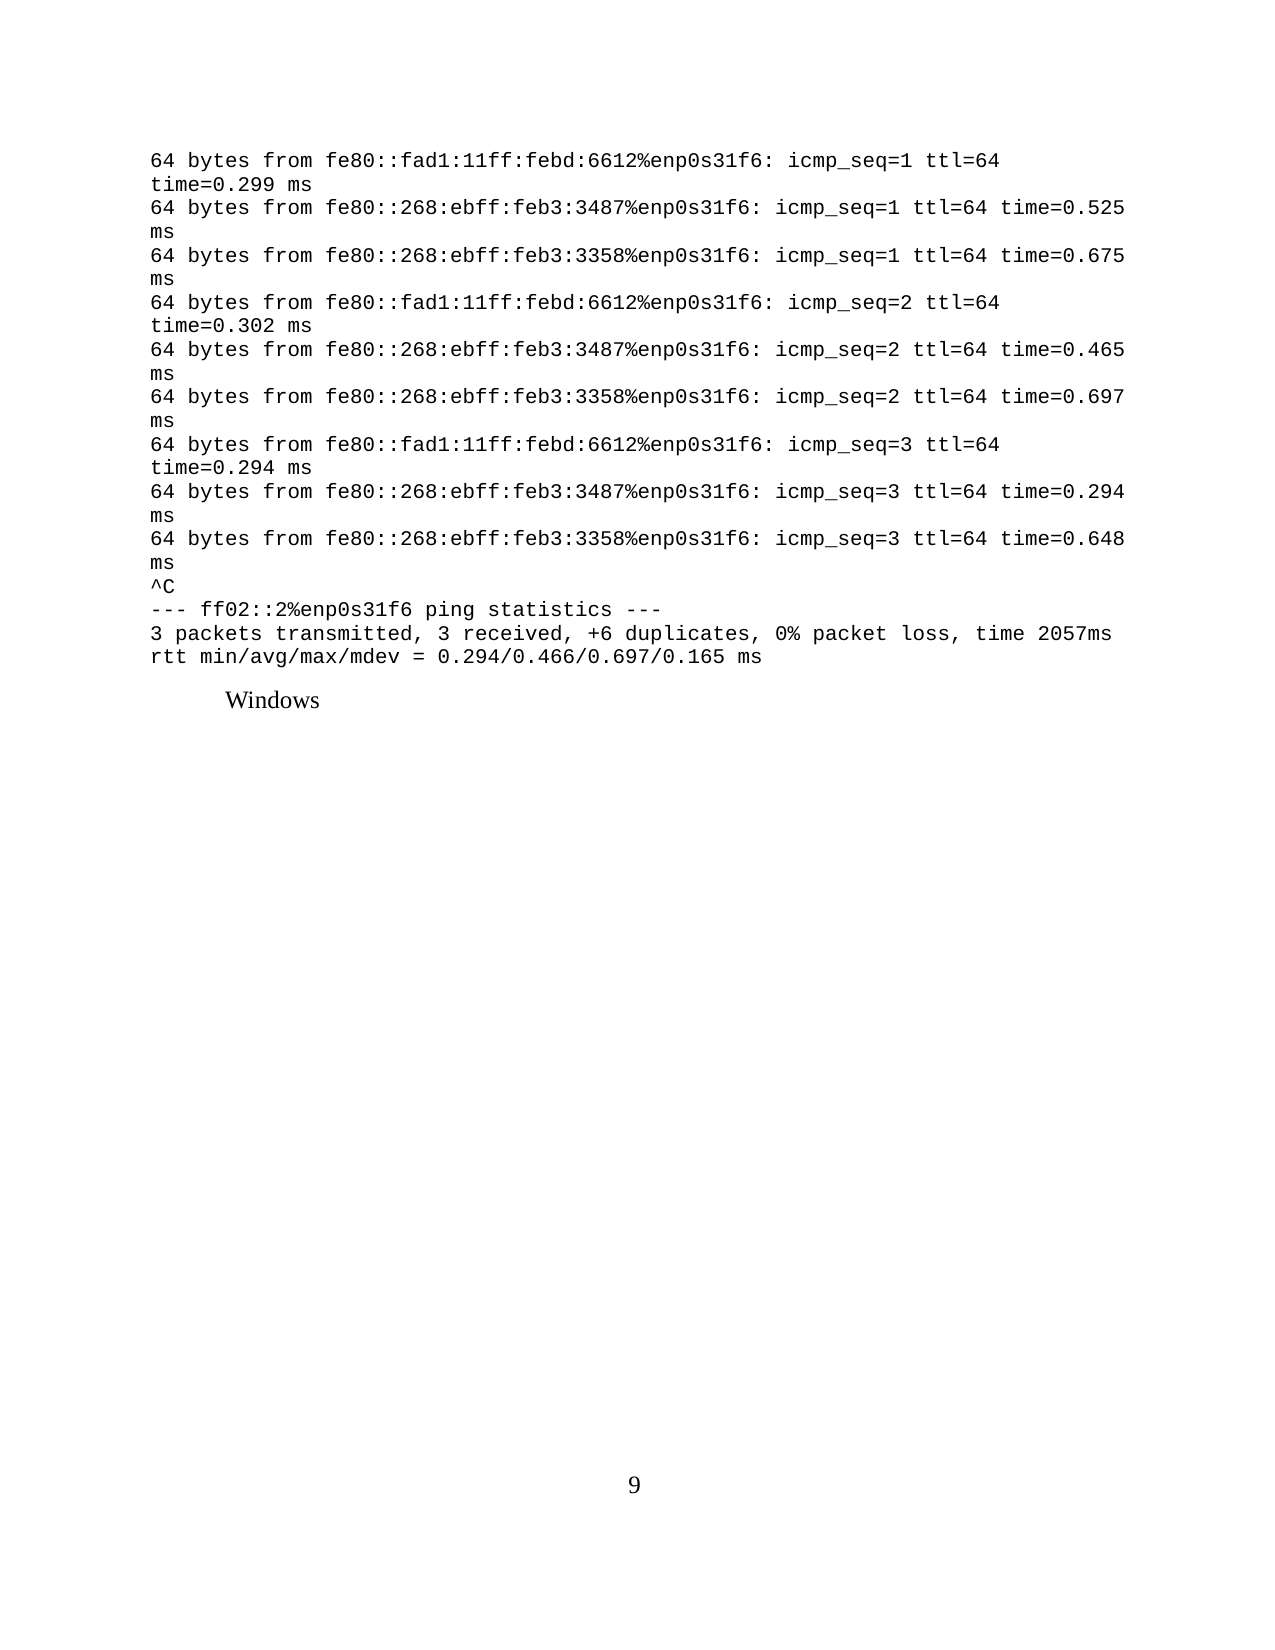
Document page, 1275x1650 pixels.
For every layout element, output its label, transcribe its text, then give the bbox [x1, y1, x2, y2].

text 64 bytes from fe80::fad1:11ff:febd:6612%enp0s31f6: icmp_seq=2 ttl=64 time=0.302 ms [150, 292, 1125, 339]
text 64 bytes from fe80::268:ebff:feb3:3487%enp0s31f6: icmp_seq=1 ttl=64 time=0.525 ms [150, 197, 1125, 244]
text --- ff02::2%enp0s31f6 ping statistics --- [150, 599, 1125, 623]
text Windows [225, 685, 1125, 714]
text 64 bytes from fe80::fad1:11ff:febd:6612%enp0s31f6: icmp_seq=1 ttl=64 time=0.299 ms [150, 150, 1125, 197]
text 64 bytes from fe80::268:ebff:feb3:3487%enp0s31f6: icmp_seq=3 ttl=64 time=0.294 ms [150, 481, 1125, 528]
text rtt min/avg/max/mdev = 0.294/0.466/0.697/0.165 ms [150, 647, 1125, 670]
text 64 bytes from fe80::fad1:11ff:febd:6612%enp0s31f6: icmp_seq=3 ttl=64 time=0.294 ms [150, 434, 1125, 481]
text 3 packets transmitted, 3 received, +6 duplicates, 0% packet loss, time 2057ms [150, 623, 1125, 647]
text 64 bytes from fe80::268:ebff:feb3:3358%enp0s31f6: icmp_seq=1 ttl=64 time=0.675 ms [150, 244, 1125, 292]
text 64 bytes from fe80::268:ebff:feb3:3358%enp0s31f6: icmp_seq=3 ttl=64 time=0.648 ms [150, 528, 1125, 576]
text 64 bytes from fe80::268:ebff:feb3:3487%enp0s31f6: icmp_seq=2 ttl=64 time=0.465 ms [150, 339, 1125, 386]
text ^C [150, 576, 1125, 599]
text 64 bytes from fe80::268:ebff:feb3:3358%enp0s31f6: icmp_seq=2 ttl=64 time=0.697 ms [150, 386, 1125, 434]
